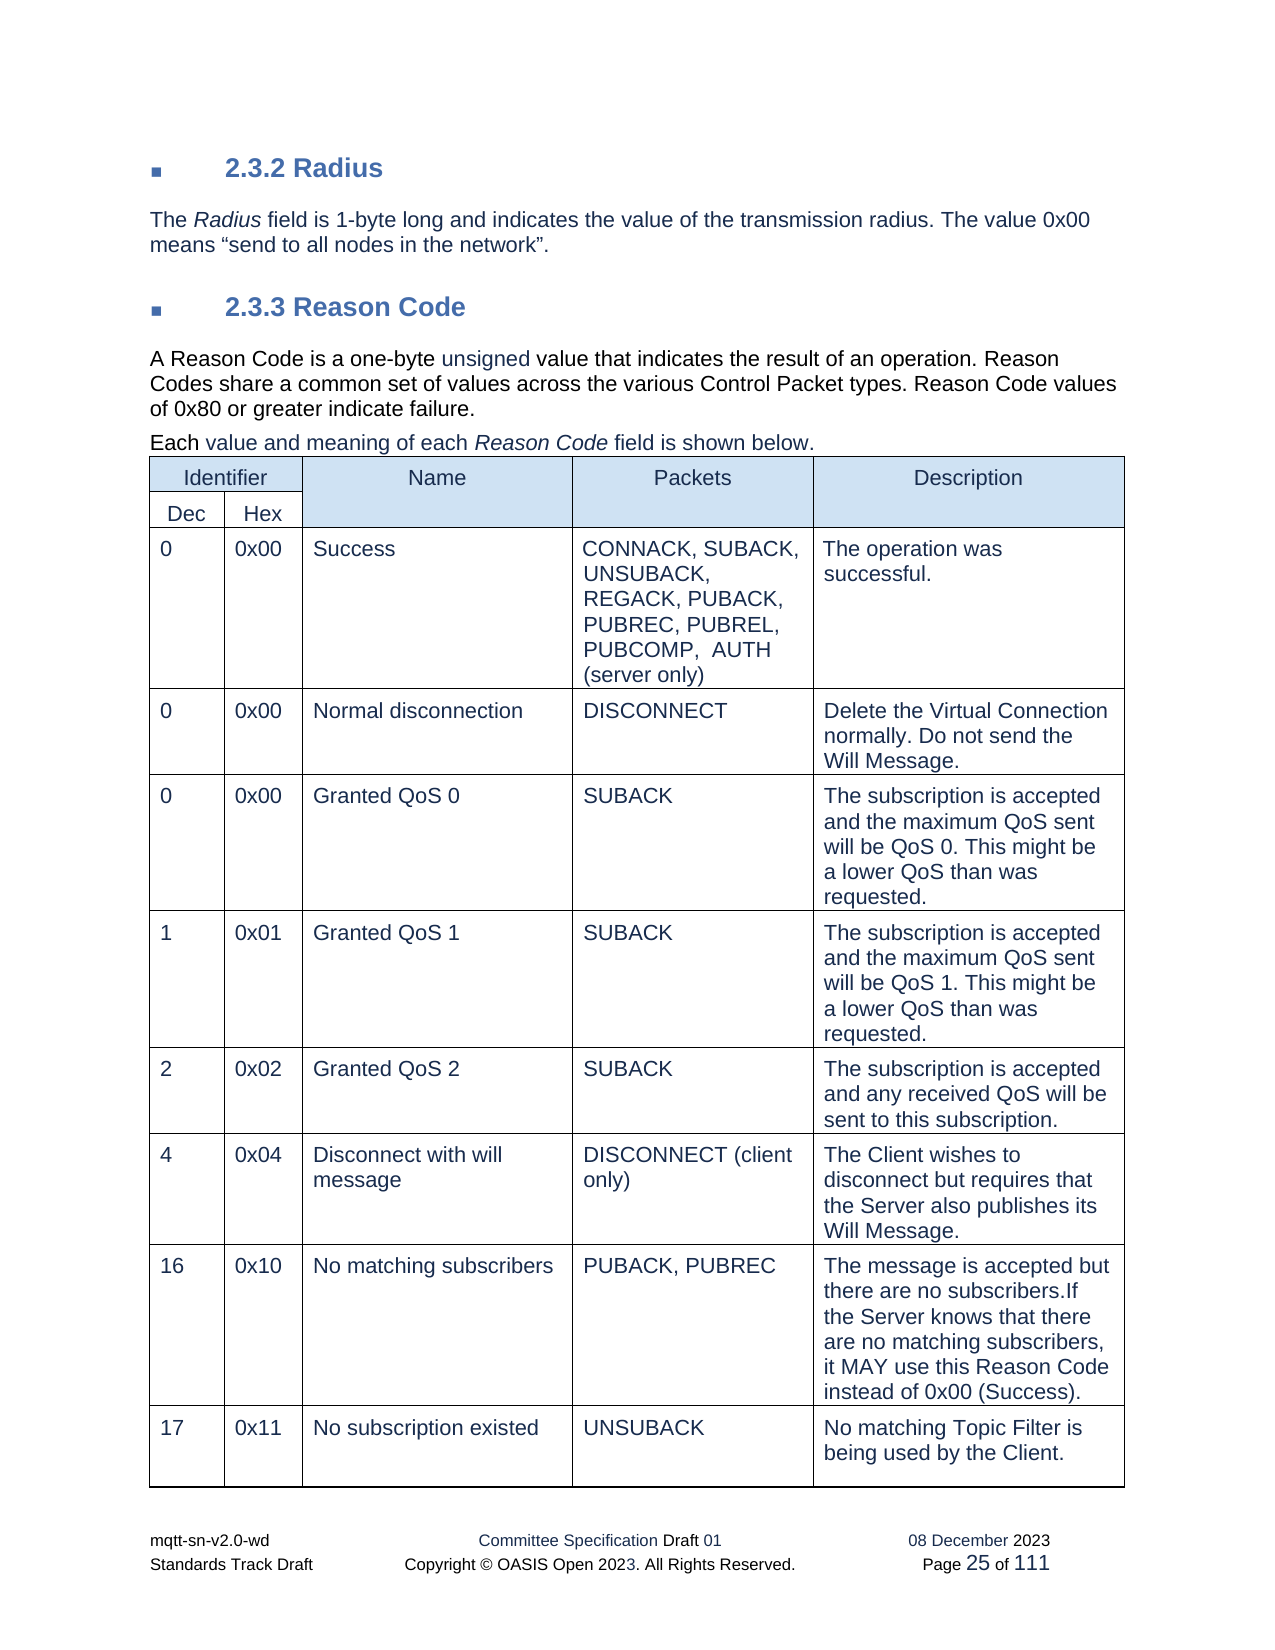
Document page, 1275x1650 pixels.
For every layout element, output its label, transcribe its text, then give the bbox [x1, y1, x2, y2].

subtitle 2.3.2 Radius [150, 150, 1124, 188]
text Each value and meaning of each Reason Code field is shown below. [149, 429, 1124, 454]
table_cell 17 [150, 1406, 224, 1486]
table_cell 0x00 [225, 775, 302, 910]
table_cell Granted QoS 1 [303, 911, 572, 1047]
table_cell Success [303, 528, 572, 688]
table_cell PUBACK, PUBREC [573, 1245, 813, 1405]
table_cell SUBACK [573, 775, 813, 910]
table_header Description [814, 457, 1124, 527]
table_cell 0x10 [225, 1245, 302, 1405]
table_cell 0x00 [225, 689, 302, 774]
table_cell Granted QoS 2 [303, 1048, 572, 1133]
table_cell CONNACK, SUBACK, UNSUBACK, REGACK, PUBACK, PUBREC, PUBREL, PUBCOMP, AUTH (server only) [573, 528, 813, 688]
table_cell The subscription is accepted and the maximum QoS sent will be QoS 0. This might be a lower QoS than was requested. [814, 775, 1124, 910]
table_cell 0x04 [225, 1134, 302, 1244]
table_cell 2 [150, 1048, 224, 1133]
table_header Packets [573, 457, 813, 527]
text The Radius field is 1-byte long and indicates the value of the transmission radius. The value 0x00 means “send to all nodes in the network”. [149, 207, 1124, 257]
table_cell The Client wishes to disconnect but requires that the Server also publishes its Will Message. [814, 1134, 1124, 1244]
subtitle 2.3.3 Reason Code [150, 289, 1124, 327]
table_cell SUBACK [573, 911, 813, 1047]
table_cell 0x01 [225, 911, 302, 1047]
table_cell No matching subscribers [303, 1245, 572, 1405]
table_cell 0x02 [225, 1048, 302, 1133]
table_cell The subscription is accepted and the maximum QoS sent will be QoS 1. This might be a lower QoS than was requested. [814, 911, 1124, 1047]
table_cell 0x00 [225, 528, 302, 688]
table_cell Hex [225, 492, 302, 527]
table_cell 0 [150, 775, 224, 910]
table_cell Disconnect with will message [303, 1134, 572, 1244]
table_cell The subscription is accepted and any received QoS will be sent to this subscription. [814, 1048, 1124, 1133]
table_cell 0x11 [225, 1406, 302, 1486]
table_cell Dec [150, 492, 224, 527]
table_cell Granted QoS 0 [303, 775, 572, 910]
table_header Name [303, 457, 572, 527]
table_header Identifier [150, 457, 302, 491]
table_cell 0 [150, 528, 224, 688]
table_cell No matching Topic Filter is being used by the Client. [814, 1406, 1124, 1486]
table_cell Normal disconnection [303, 689, 572, 774]
table_cell The operation was successful. [814, 528, 1124, 688]
table_cell The message is accepted but there are no subscribers.If the Server knows that there are no matching subscribers, it MAY use this Reason Code instead of 0x00 (Success). [814, 1245, 1124, 1405]
table_cell 16 [150, 1245, 224, 1405]
table_cell UNSUBACK [573, 1406, 813, 1486]
table_cell DISCONNECT (client only) [573, 1134, 813, 1244]
table_cell 1 [150, 911, 224, 1047]
table_cell DISCONNECT [573, 689, 813, 774]
table_cell 4 [150, 1134, 224, 1244]
table_cell Delete the Virtual Connection normally. Do not send the Will Message. [814, 689, 1124, 774]
table_cell 0 [150, 689, 224, 774]
table_cell SUBACK [573, 1048, 813, 1133]
table_cell No subscription existed [303, 1406, 572, 1486]
text A Reason Code is a one-byte unsigned value that indicates the result of an operation. Reason Codes share a common set of values across the various Control Packet types. Reason Code values of 0x80 or greater indicate failure. [149, 345, 1124, 421]
